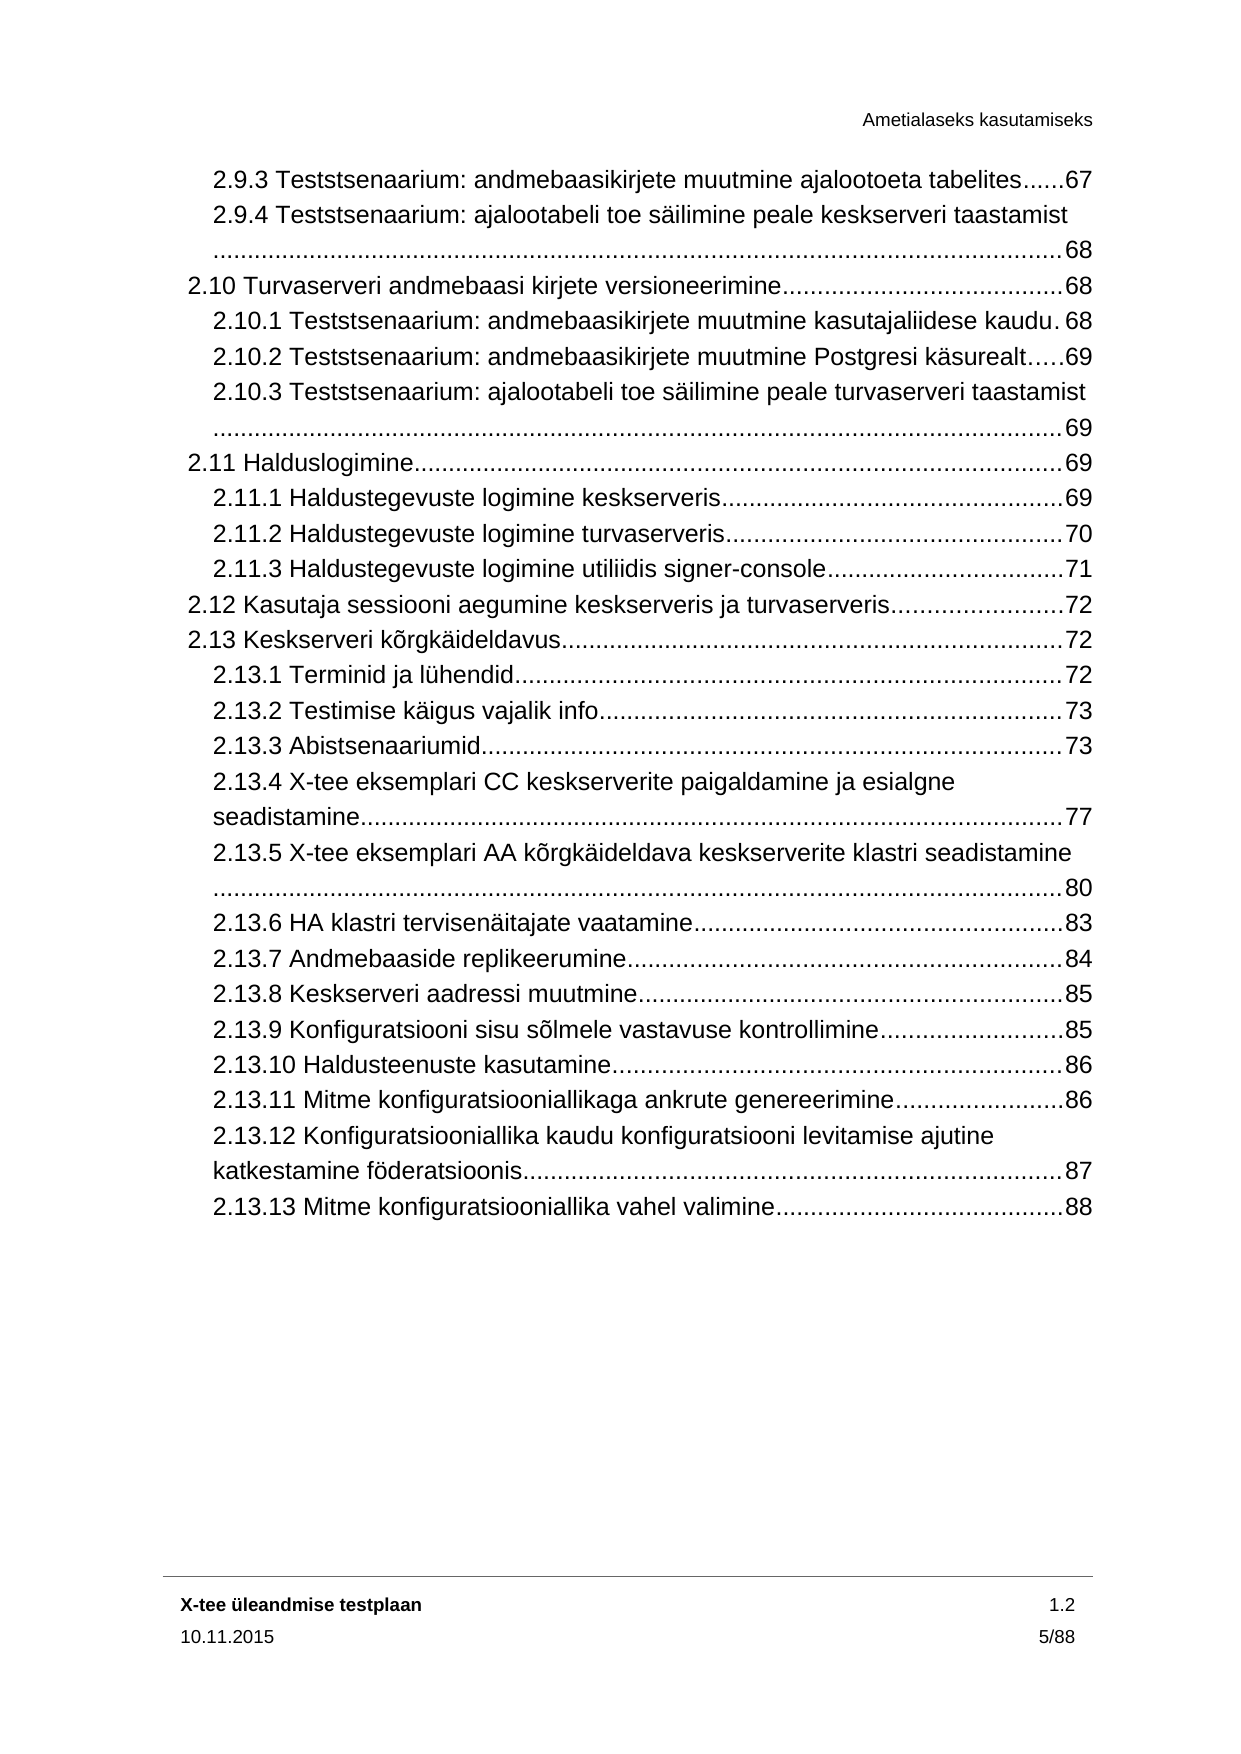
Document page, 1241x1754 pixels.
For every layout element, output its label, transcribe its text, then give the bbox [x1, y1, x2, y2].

text 2.13.1 Terminid ja lühendid 72 [213, 656, 1093, 691]
text 2.13.5 X-tee eksemplari AA kõrgkäideldava keskserverite klastri seadistamine 80 [213, 833, 1093, 903]
text 2.13.12 Konfiguratsiooniallika kaudu konfiguratsiooni levitamise ajutine katkestamine föderatsioonis 87 [213, 1116, 1093, 1187]
text 2.10.1 Teststsenaarium: andmebaasikirjete muutmine kasutajaliidese kaudu 68 [213, 301, 1093, 337]
text 2.13.11 Mitme konfiguratsiooniallikaga ankrute genereerimine 86 [213, 1081, 1093, 1116]
text 2.10 Turvaserveri andmebaasi kirjete versioneerimine 68 [187, 266, 1093, 301]
text 2.13.4 X-tee eksemplari CC keskserverite paigaldamine ja esialgne seadistamine 77 [213, 762, 1093, 833]
text 2.11.3 Haldustegevuste logimine utiliidis signer-console 71 [213, 549, 1093, 585]
text 2.13.10 Haldusteenuste kasutamine 86 [213, 1045, 1093, 1081]
text 2.13 Keskserveri kõrgkäideldavus 72 [187, 620, 1093, 656]
text 2.11.1 Haldustegevuste logimine keskserveris 69 [213, 478, 1093, 514]
text 2.10.3 Teststsenaarium: ajalootabeli toe säilimine peale turvaserveri taastamist 69 [213, 372, 1093, 443]
text 2.9.3 Teststsenaarium: andmebaasikirjete muutmine ajalootoeta tabelites 67 [213, 160, 1093, 195]
text 2.11 Halduslogimine 69 [187, 443, 1093, 478]
text 2.13.3 Abistsenaariumid 73 [213, 726, 1093, 762]
text 2.13.8 Keskserveri aadressi muutmine 85 [213, 974, 1093, 1010]
text 2.13.13 Mitme konfiguratsiooniallika vahel valimine 88 [213, 1187, 1093, 1222]
text 2.13.6 HA klastri tervisenäitajate vaatamine 83 [213, 903, 1093, 939]
text 2.11.2 Haldustegevuste logimine turvaserveris 70 [213, 514, 1093, 549]
text 2.9.4 Teststsenaarium: ajalootabeli toe säilimine peale keskserveri taastamist 68 [213, 195, 1093, 266]
text 2.10.2 Teststsenaarium: andmebaasikirjete muutmine Postgresi käsurealt 69 [213, 337, 1093, 372]
text 2.12 Kasutaja sessiooni aegumine keskserveris ja turvaserveris 72 [187, 585, 1093, 620]
text 2.13.7 Andmebaaside replikeerumine 84 [213, 939, 1093, 974]
text 2.13.9 Konfiguratsiooni sisu sõlmele vastavuse kontrollimine 85 [213, 1010, 1093, 1045]
text 2.13.2 Testimise käigus vajalik info 73 [213, 691, 1093, 726]
